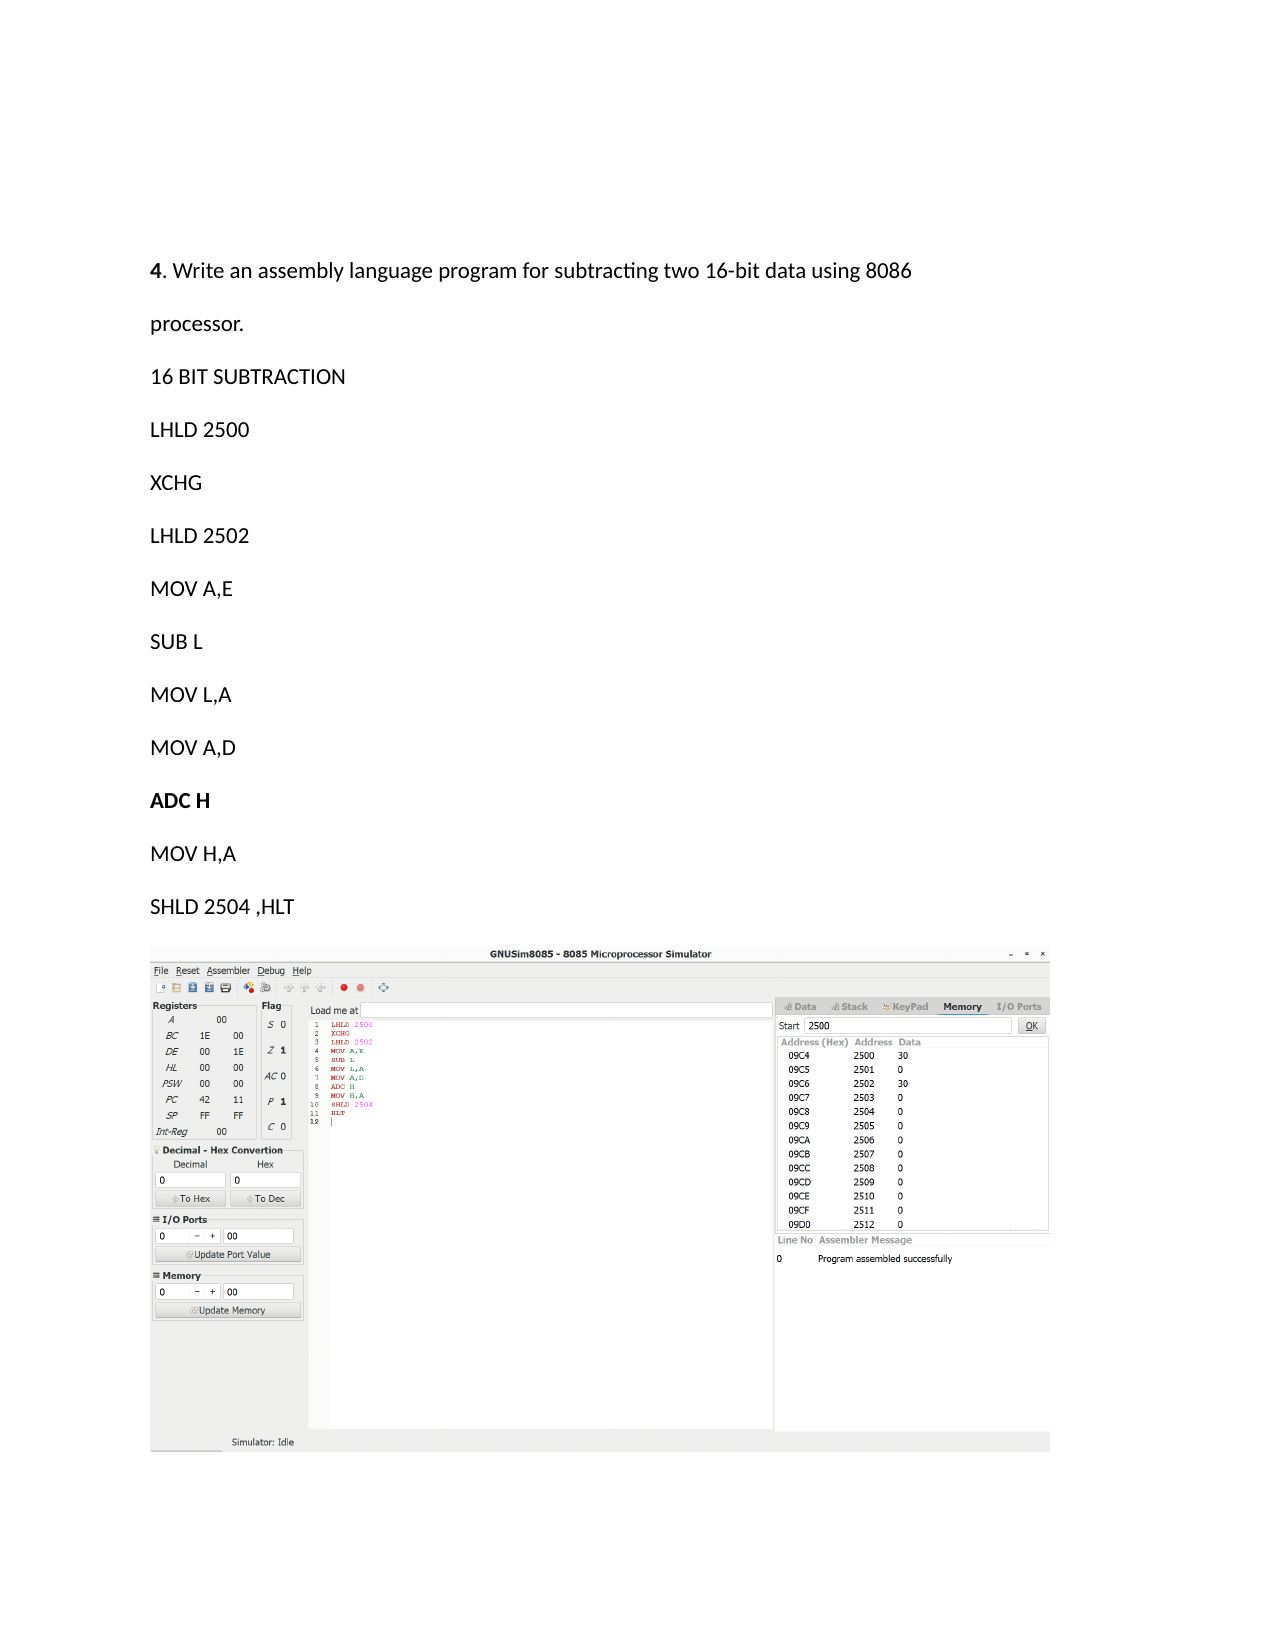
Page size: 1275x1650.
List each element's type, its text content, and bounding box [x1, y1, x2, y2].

text SHLD 2504 ,HLT [150, 892, 1125, 920]
text ADC H [150, 786, 1125, 814]
text XCHG [150, 468, 1125, 496]
text 4. Write an assembly language program for subtracting two 16-bit data using 8086 [150, 256, 1125, 284]
text MOV H,A [150, 839, 1125, 867]
text LHLD 2500 [150, 415, 1125, 443]
text MOV A,D [150, 733, 1125, 761]
text processor. [150, 309, 1125, 337]
text LHLD 2502 [150, 521, 1125, 549]
text MOV L,A [150, 680, 1125, 708]
text 16 BIT SUBTRACTION [150, 362, 1125, 390]
text MOV A,E [150, 574, 1125, 602]
text SUB L [150, 627, 1125, 655]
